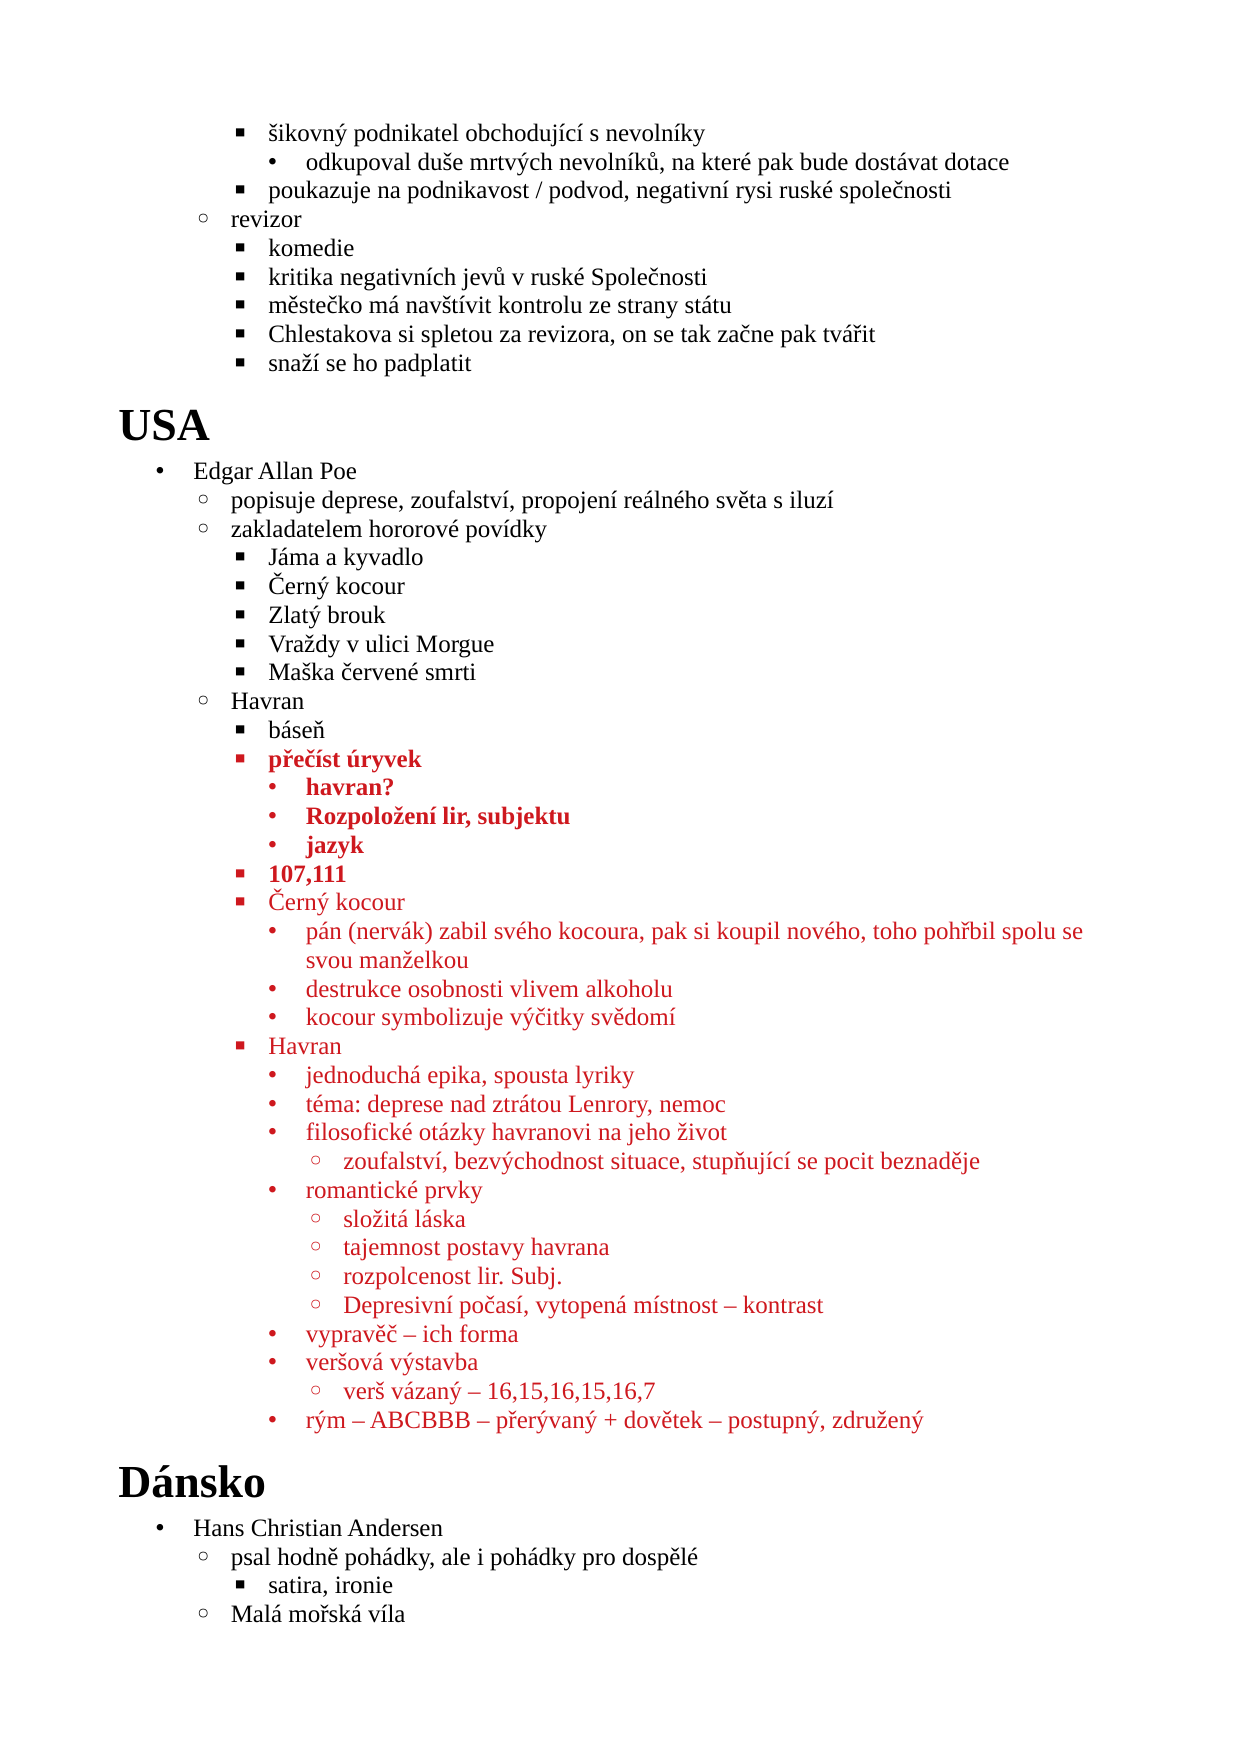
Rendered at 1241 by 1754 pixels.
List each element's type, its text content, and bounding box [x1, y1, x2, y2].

list městečko má navštívit kontrolu ze strany státu [231, 291, 1122, 319]
list kritika negativních jevů v ruské Společnosti [231, 262, 1122, 291]
list Rozpoložení lir, subjektu [268, 801, 1122, 830]
list Chlestakova si spletou za revizora, on se tak začne pak tvářit [231, 319, 1122, 348]
list Depresivní počasí, vytopená místnost – kontrast [306, 1290, 1122, 1319]
list rozpolcenost lir. Subj. [306, 1261, 1122, 1290]
list 107,111 [231, 859, 1122, 887]
text USA [118, 397, 1122, 450]
list veršová výstavba [268, 1347, 1122, 1376]
list poukazuje na podnikavost / podvod, negativní rysi ruské společnosti [231, 176, 1122, 204]
list Vraždy v ulici Morgue [231, 629, 1122, 657]
list Zlatý brouk [231, 600, 1122, 629]
list Havran [231, 1031, 1122, 1060]
list šikovný podnikatel obchodující s nevolníky [231, 118, 1122, 147]
list psal hodně pohádky, ale i pohádky pro dospělé [193, 1542, 1122, 1570]
list zakladatelem hororové povídky [193, 514, 1122, 542]
list báseň [231, 715, 1122, 744]
list filosofické otázky havranovi na jeho život [268, 1117, 1122, 1146]
list Havran [193, 686, 1122, 715]
list jazyk [268, 830, 1122, 859]
list vypravěč – ich forma [268, 1319, 1122, 1347]
text Dánsko [118, 1454, 1122, 1507]
list Černý kocour [231, 887, 1122, 916]
list složitá láska [306, 1204, 1122, 1232]
list destrukce osobnosti vlivem alkoholu [268, 974, 1122, 1002]
list jednoduchá epika, spousta lyriky [268, 1060, 1122, 1089]
list popisuje deprese, zoufalství, propojení reálného světa s iluzí [193, 485, 1122, 514]
list romantické prvky [268, 1175, 1122, 1204]
list havran? [268, 772, 1122, 801]
list pán (nervák) zabil svého kocoura, pak si koupil nového, toho pohřbil spolu se svou manželkou [268, 916, 1122, 974]
list kocour symbolizuje výčitky svědomí [268, 1002, 1122, 1031]
list snaží se ho padplatit [231, 348, 1122, 377]
list Černý kocour [231, 571, 1122, 600]
list Edgar Allan Poe [156, 456, 1122, 485]
list verš vázaný – 16,15,16,15,16,7 [306, 1376, 1122, 1405]
list Jáma a kyvadlo [231, 542, 1122, 571]
list zoufalství, bezvýchodnost situace, stupňující se pocit beznaděje [306, 1146, 1122, 1175]
list revizor [193, 204, 1122, 233]
list odkupoval duše mrtvých nevolníků, na které pak bude dostávat dotace [268, 147, 1122, 176]
list Malá mořská víla [193, 1599, 1122, 1628]
list téma: deprese nad ztrátou Lenrory, nemoc [268, 1089, 1122, 1117]
list Hans Christian Andersen [156, 1513, 1122, 1542]
list přečíst úryvek [231, 744, 1122, 772]
list Maška červené smrti [231, 657, 1122, 686]
list komedie [231, 233, 1122, 262]
list tajemnost postavy havrana [306, 1232, 1122, 1261]
list rým – ABCBBB – přerývaný + dovětek – postupný, združený [268, 1405, 1122, 1434]
list satira, ironie [231, 1570, 1122, 1599]
